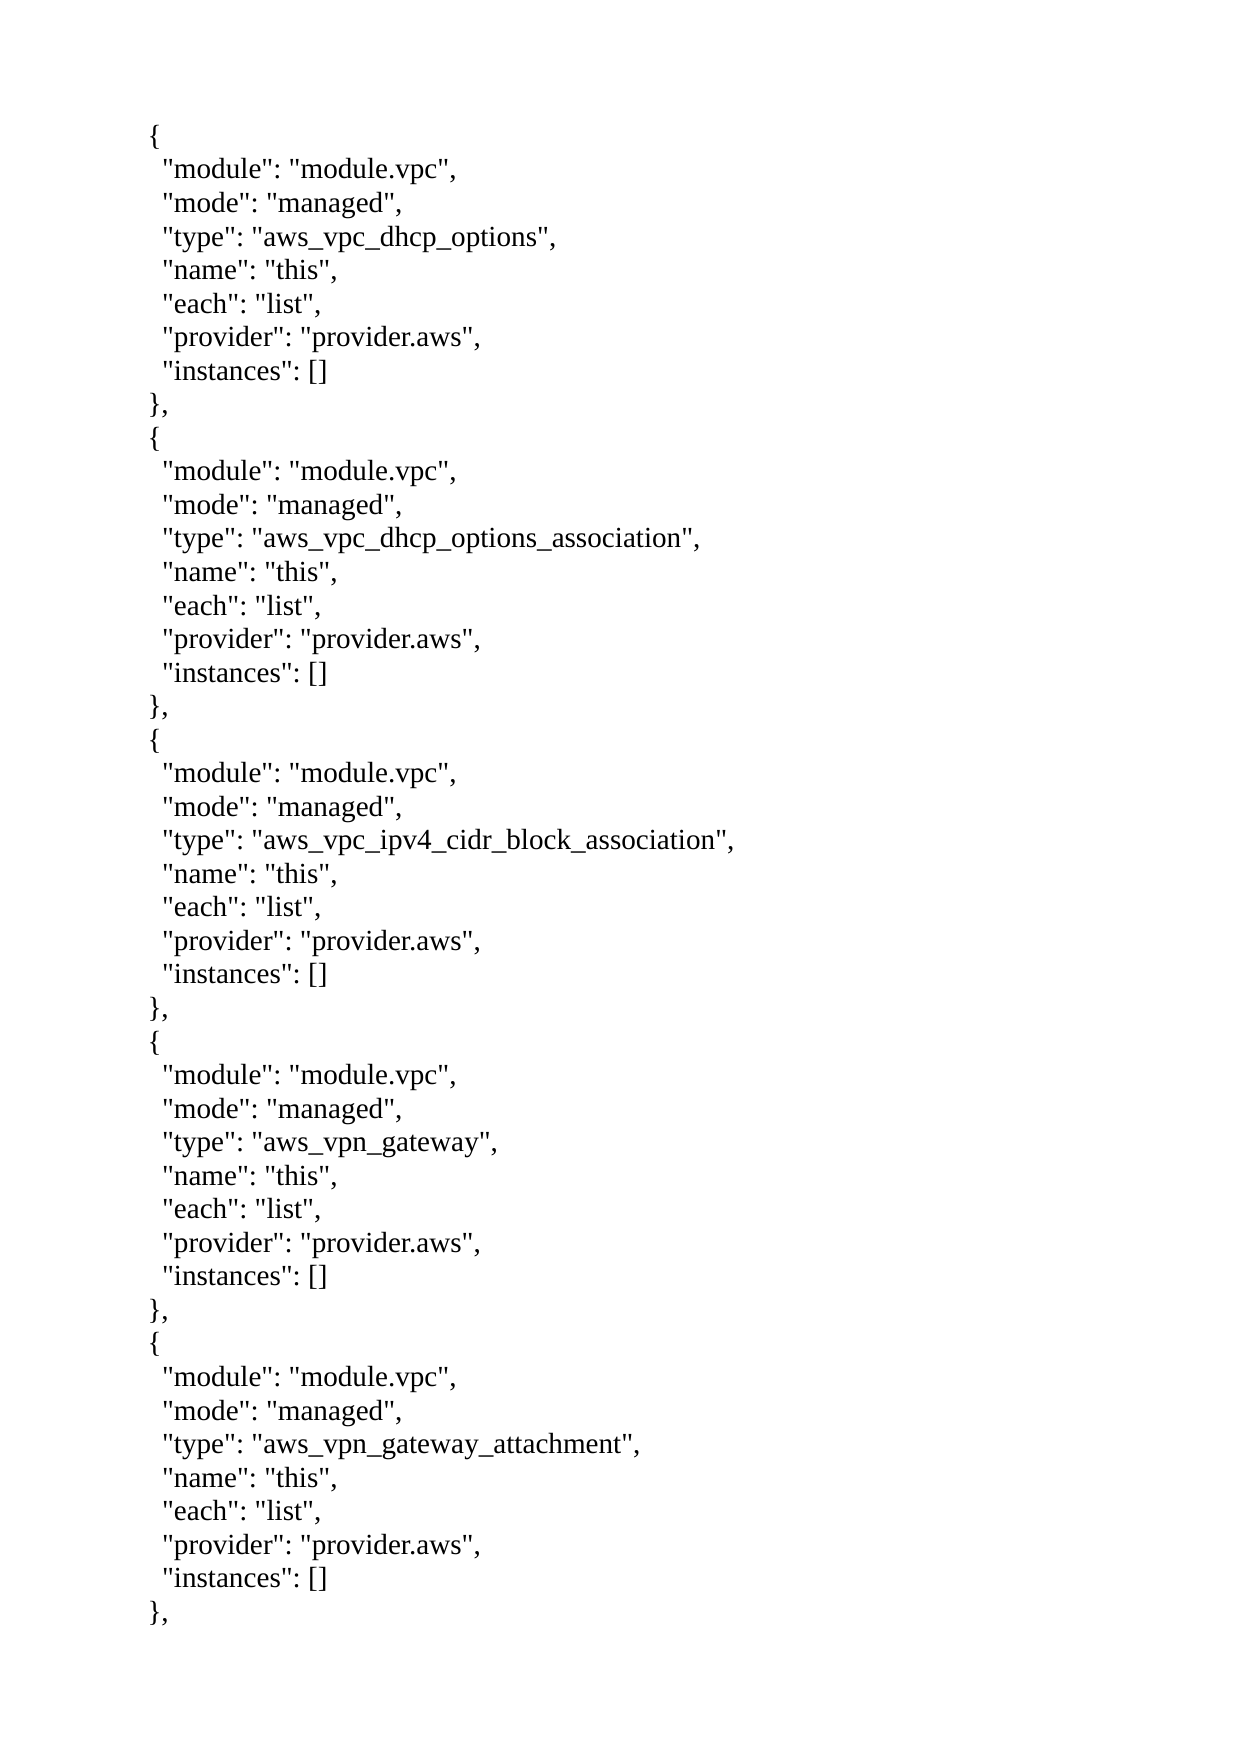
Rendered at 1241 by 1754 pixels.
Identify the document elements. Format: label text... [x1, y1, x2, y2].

text }, [118, 990, 1122, 1024]
text "name": "this", [118, 252, 1122, 286]
text { [118, 118, 1122, 152]
text "instances": [] [118, 353, 1122, 386]
text "type": "aws_vpn_gateway_attachment", [118, 1426, 1122, 1460]
text "provider": "provider.aws", [118, 621, 1122, 655]
text "type": "aws_vpc_ipv4_cidr_block_association", [118, 822, 1122, 856]
text "module": "module.vpc", [118, 152, 1122, 185]
text }, [118, 1292, 1122, 1326]
text "mode": "managed", [118, 1091, 1122, 1124]
text "name": "this", [118, 1460, 1122, 1493]
text "mode": "managed", [118, 1393, 1122, 1426]
text "type": "aws_vpc_dhcp_options_association", [118, 521, 1122, 554]
text { [118, 1326, 1122, 1359]
text "type": "aws_vpn_gateway", [118, 1124, 1122, 1158]
text "provider": "provider.aws", [118, 1527, 1122, 1560]
text "provider": "provider.aws", [118, 923, 1122, 957]
text "name": "this", [118, 554, 1122, 588]
text "mode": "managed", [118, 789, 1122, 822]
text "instances": [] [118, 655, 1122, 688]
text "each": "list", [118, 588, 1122, 621]
text { [118, 722, 1122, 755]
text }, [118, 386, 1122, 420]
text { [118, 1024, 1122, 1057]
text "name": "this", [118, 1158, 1122, 1191]
text "each": "list", [118, 286, 1122, 319]
text "type": "aws_vpc_dhcp_options", [118, 219, 1122, 252]
text { [118, 420, 1122, 453]
text "module": "module.vpc", [118, 1057, 1122, 1091]
text "each": "list", [118, 1191, 1122, 1225]
text "module": "module.vpc", [118, 453, 1122, 487]
text "mode": "managed", [118, 487, 1122, 521]
text "name": "this", [118, 856, 1122, 889]
text "instances": [] [118, 1258, 1122, 1292]
text "provider": "provider.aws", [118, 319, 1122, 353]
text "module": "module.vpc", [118, 755, 1122, 789]
text "module": "module.vpc", [118, 1359, 1122, 1393]
text "provider": "provider.aws", [118, 1225, 1122, 1258]
text "each": "list", [118, 1493, 1122, 1527]
text "instances": [] [118, 957, 1122, 990]
text "mode": "managed", [118, 185, 1122, 219]
text "each": "list", [118, 889, 1122, 923]
text }, [118, 1594, 1122, 1627]
text "instances": [] [118, 1560, 1122, 1594]
text }, [118, 688, 1122, 722]
